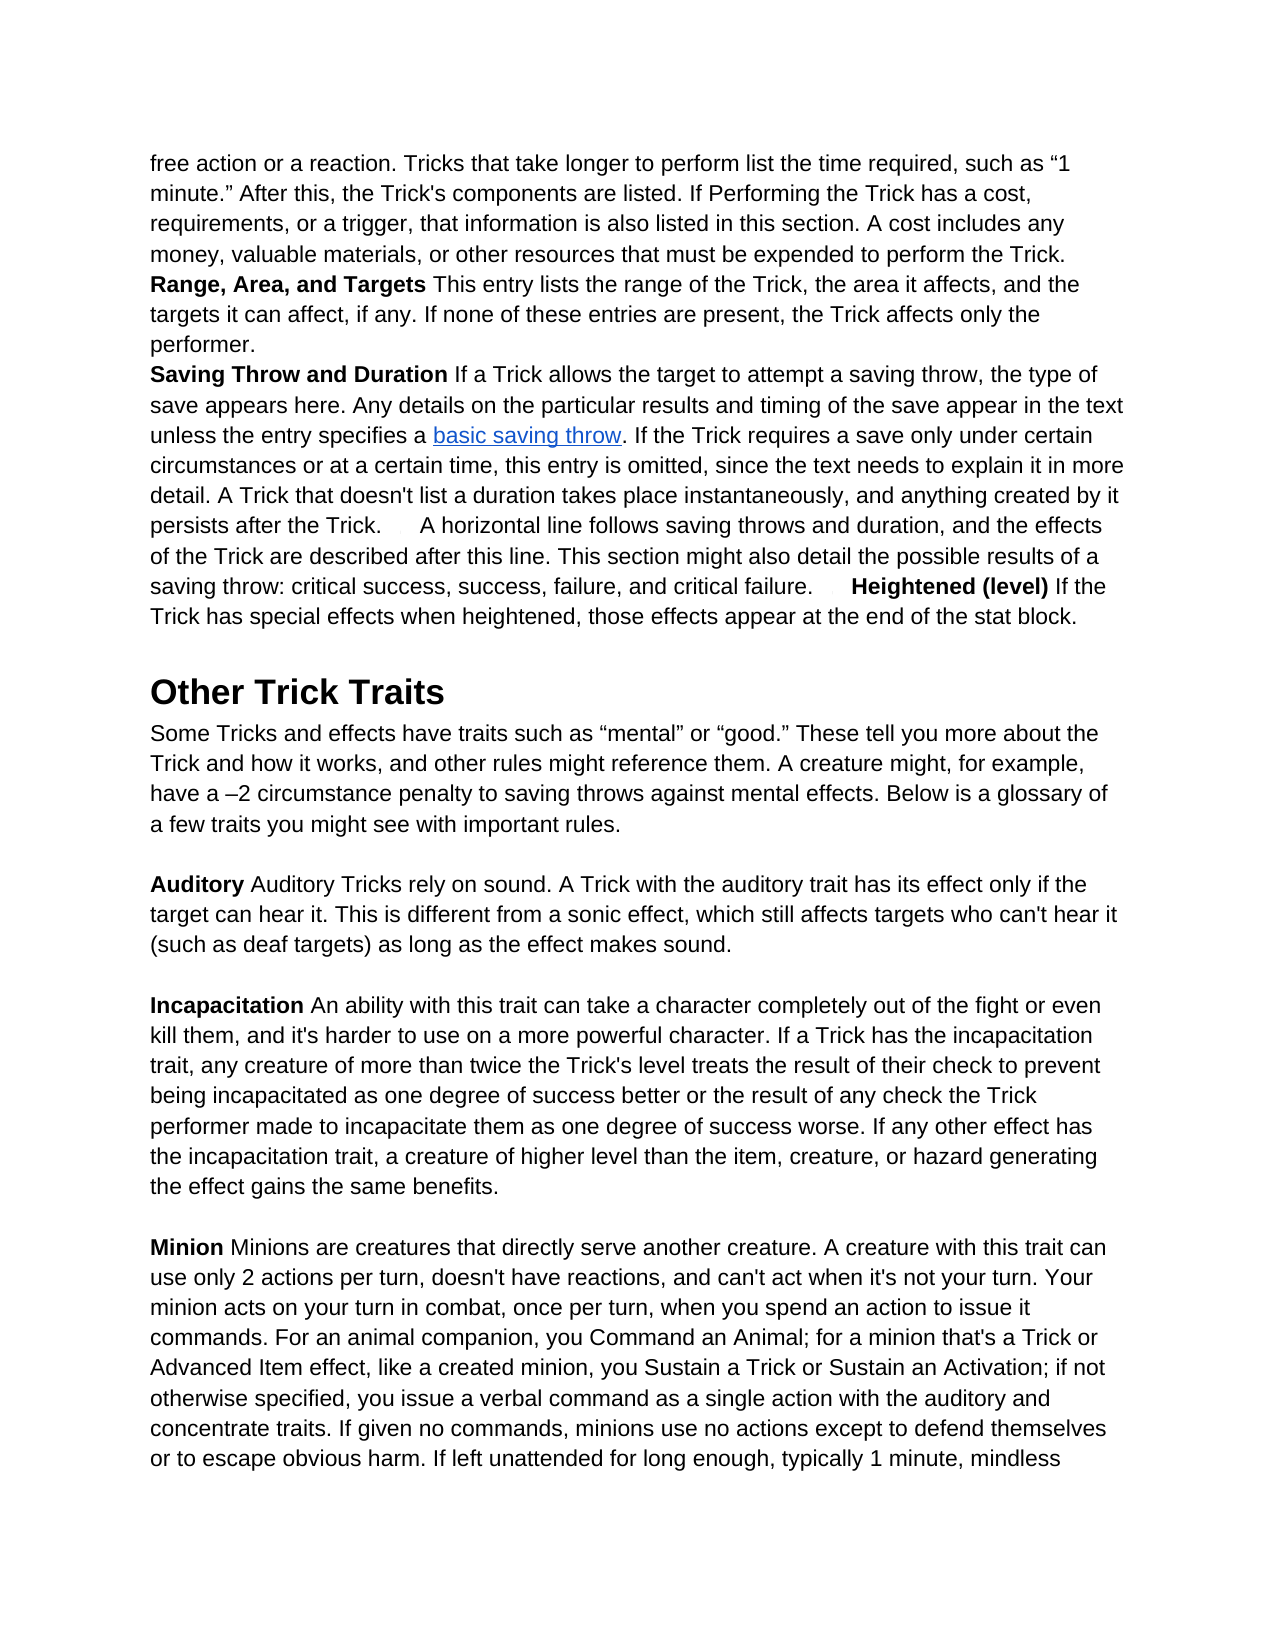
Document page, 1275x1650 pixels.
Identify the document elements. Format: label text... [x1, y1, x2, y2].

text Incapacitation An ability with this trait can take a character completely out of the fight or even kill them, and it's harder to use on a more powerful character. If a Trick has the incapacitation trait, any creature of more than twice the Trick's level treats the result of their check to prevent being incapacitated as one degree of success better or the result of any check the Trick performer made to incapacitate them as one degree of success worse. If any other effect has the incapacitation trait, a creature of higher level than the item, creature, or hazard generating the effect gains the same benefits. [150, 992, 1125, 1199]
text free action or a reaction. Tricks that take longer to perform list the time required, such as “1 minute.” After this, the Trick's components are listed. If Performing the Trick has a cost, requirements, or a trigger, that information is also listed in this section. A cost includes any money, valuable materials, or other resources that must be expended to perform the Trick. [150, 150, 1125, 267]
text Saving Throw and Duration If a Trick allows the target to attempt a saving throw, the type of save appears here. Any details on the particular results and timing of the save appear in the text unless the entry specifies a basic saving throw. If the Trick requires a save only under certain circumstances or at a certain time, this entry is omitted, since the text needs to explain it in more detail. A Trick that doesn't list a duration takes place instantaneously, and anything created by it persists after the Trick.A horizontal line follows saving throws and duration, and the effects of the Trick are described after this line. This section might also detail the possible results of a saving throw: critical success, success, failure, and critical failure.Heightened (level) If the Trick has special effects when heightened, those effects appear at the end of the stat block. [150, 361, 1125, 629]
text Some Tricks and effects have traits such as “mental” or “good.” These tell you more about the Trick and how it works, and other rules might reference them. A creature might, for example, have a –2 circumstance penalty to saving throws against mental effects. Below is a glossary of a few traits you might see with important rules. [150, 720, 1125, 837]
text Minion Minions are creatures that directly serve another creature. A creature with this trait can use only 2 actions per turn, doesn't have reactions, and can't act when it's not your turn. Your minion acts on your turn in combat, once per turn, when you spend an action to issue it commands. For an animal companion, you Command an Animal; for a minion that's a Trick or Advanced Item effect, like a created minion, you Sustain a Trick or Sustain an Activation; if not otherwise specified, you issue a verbal command as a single action with the auditory and concentrate traits. If given no commands, minions use no actions except to defend themselves or to escape obvious harm. If left unattended for long enough, typically 1 minute, mindless [150, 1233, 1125, 1471]
subtitle Other Trick Traits [150, 671, 1125, 712]
text Range, Area, and Targets This entry lists the range of the Trick, the area it affects, and the targets it can affect, if any. If none of these entries are present, the Trick affects only the performer. [150, 271, 1125, 358]
text Auditory Auditory Tricks rely on sound. A Trick with the auditory trait has its effect only if the target can hear it. This is different from a sonic effect, which still affects targets who can't hear it (such as deaf targets) as long as the effect makes sound. [150, 871, 1125, 958]
